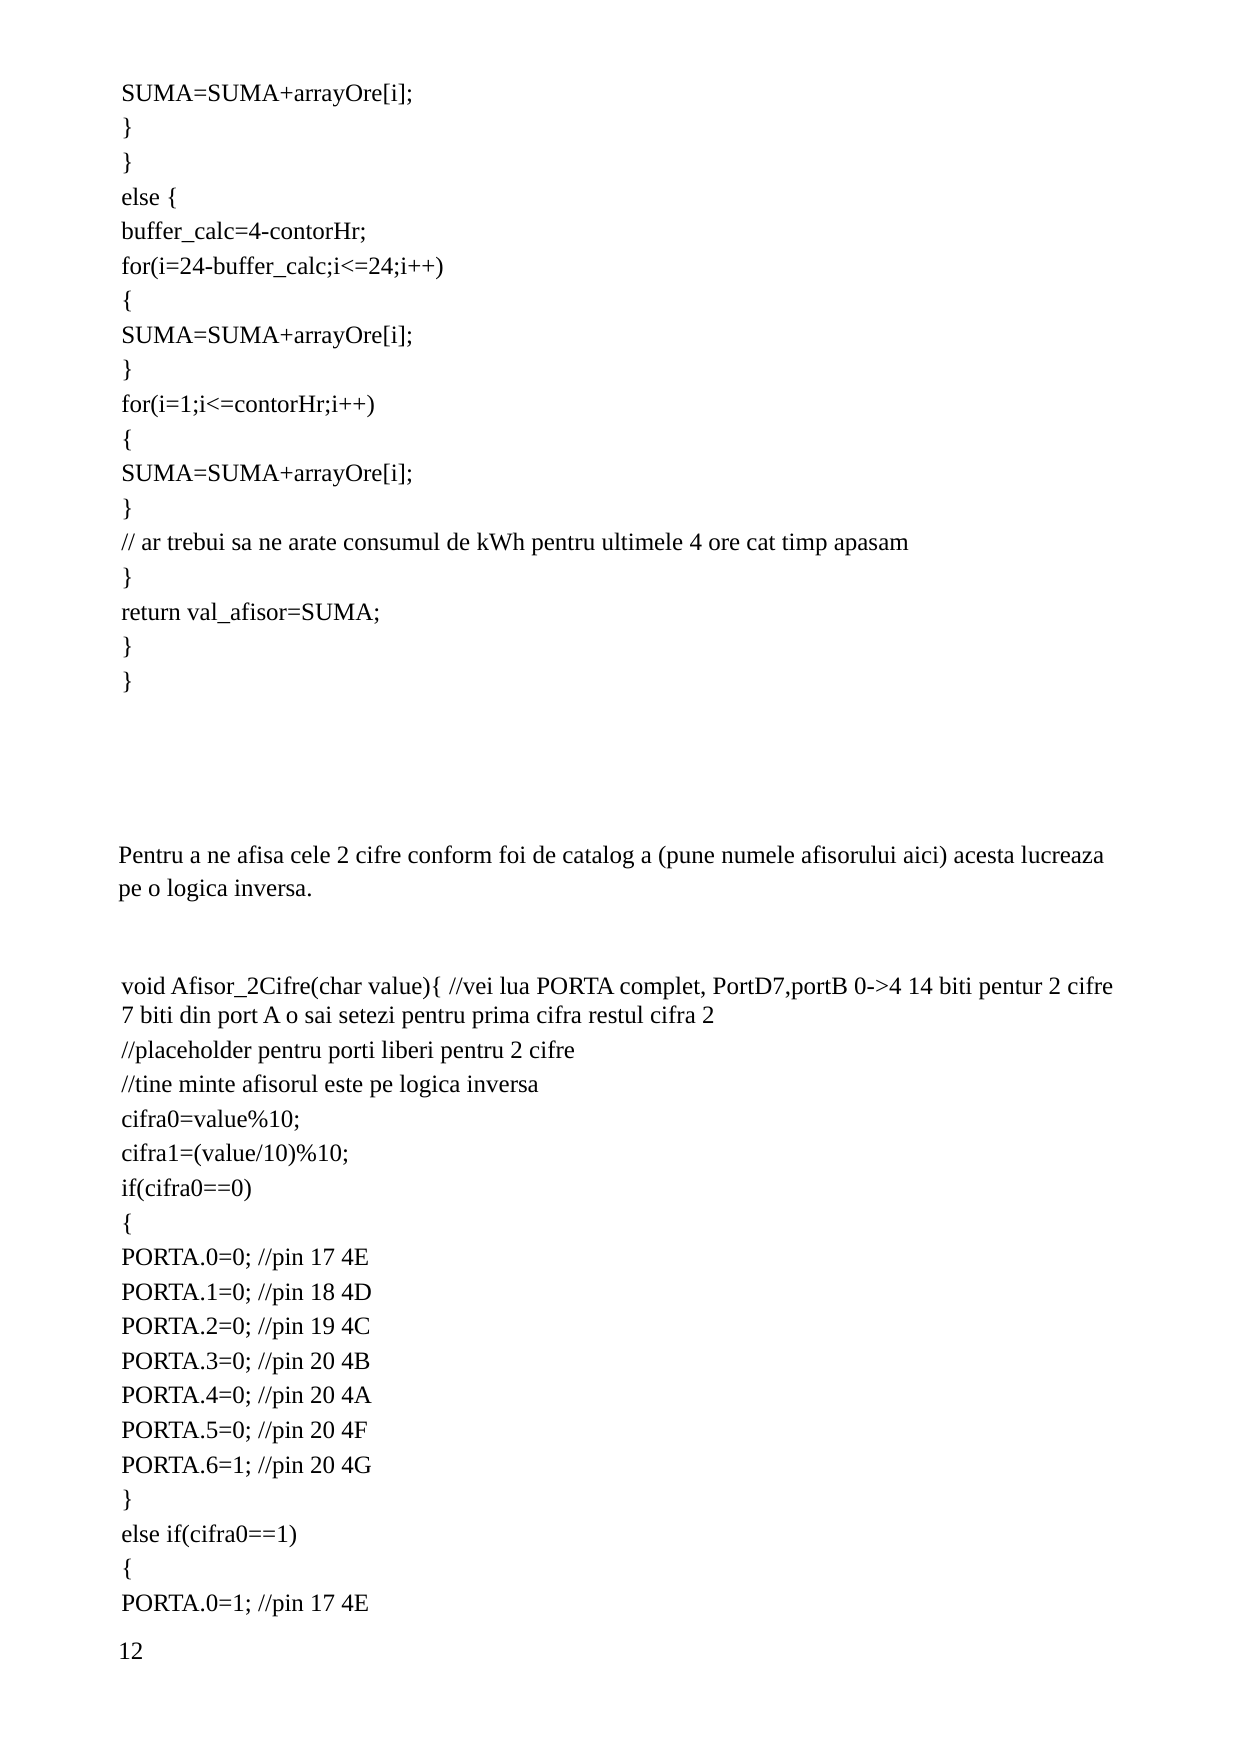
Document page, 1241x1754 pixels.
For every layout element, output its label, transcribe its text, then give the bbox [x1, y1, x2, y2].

table_header SUMA=SUMA+arrayOre[i]; [118, 317, 426, 352]
table_header PORTA.1=0; //pin 18 4D [118, 1274, 386, 1308]
table_header PORTA.3=0; //pin 20 4B [118, 1343, 384, 1378]
table_header PORTA.5=0; //pin 20 4F [118, 1412, 381, 1447]
table_header cifra0=value%10; [118, 1101, 313, 1136]
table_header PORTA.6=1; //pin 20 4G [118, 1447, 386, 1481]
table_header { [118, 1551, 148, 1585]
table_header // ar trebui sa ne arate consumul de kWh pentru ultimele 4 ore cat timp apasam [118, 525, 919, 559]
table_header PORTA.4=0; //pin 20 4A [118, 1378, 386, 1412]
table_header PORTA.2=0; //pin 19 4C [118, 1309, 384, 1343]
table_header } [118, 352, 148, 386]
table_header PORTA.0=0; //pin 17 4E [118, 1239, 383, 1274]
table_header buffer_calc=4-contorHr; [118, 213, 379, 248]
table_header } [118, 144, 148, 179]
table_header } [118, 628, 148, 663]
table_header { [118, 1205, 148, 1239]
table_header { [118, 421, 148, 455]
table_header cifra1=(value/10)%10; [118, 1136, 361, 1170]
table_header } [118, 490, 148, 524]
table_header if(cifra0==0) [118, 1170, 264, 1205]
table_header for(i=1;i<=contorHr;i++) [118, 386, 384, 421]
table_header SUMA=SUMA+arrayOre[i]; [118, 455, 426, 490]
table_header //placeholder pentru porti liberi pentru 2 cifre [118, 1032, 587, 1066]
table_header { [118, 283, 148, 317]
table_header SUMA=SUMA+arrayOre[i]; [118, 75, 426, 109]
table_header return val_afisor=SUMA; [118, 594, 393, 628]
table_header } [118, 559, 148, 594]
table_header PORTA.0=1; //pin 17 4E [118, 1585, 383, 1620]
table_header } [118, 1481, 148, 1516]
table_header void Afisor_2Cifre(char value){ //vei lua PORTA complet, PortD7,portB 0->4 14 biti pentur 2 cifre 7 biti din port A o sai setezi pentru prima cifra restul cifra 2 [118, 969, 1122, 1032]
table_header //tine minte afisorul este pe logica inversa [118, 1066, 551, 1101]
table_header } [118, 110, 148, 144]
table_header for(i=24-buffer_calc;i<=24;i++) [118, 248, 452, 282]
table_header } [118, 663, 148, 697]
table_header else { [118, 179, 193, 213]
text Pentru a ne afisa cele 2 cifre conform foi de catalog a (pune numele afisorului aici) acesta lucreaza pe o logica inversa. [118, 840, 1122, 902]
table_header else if(cifra0==1) [118, 1516, 309, 1551]
